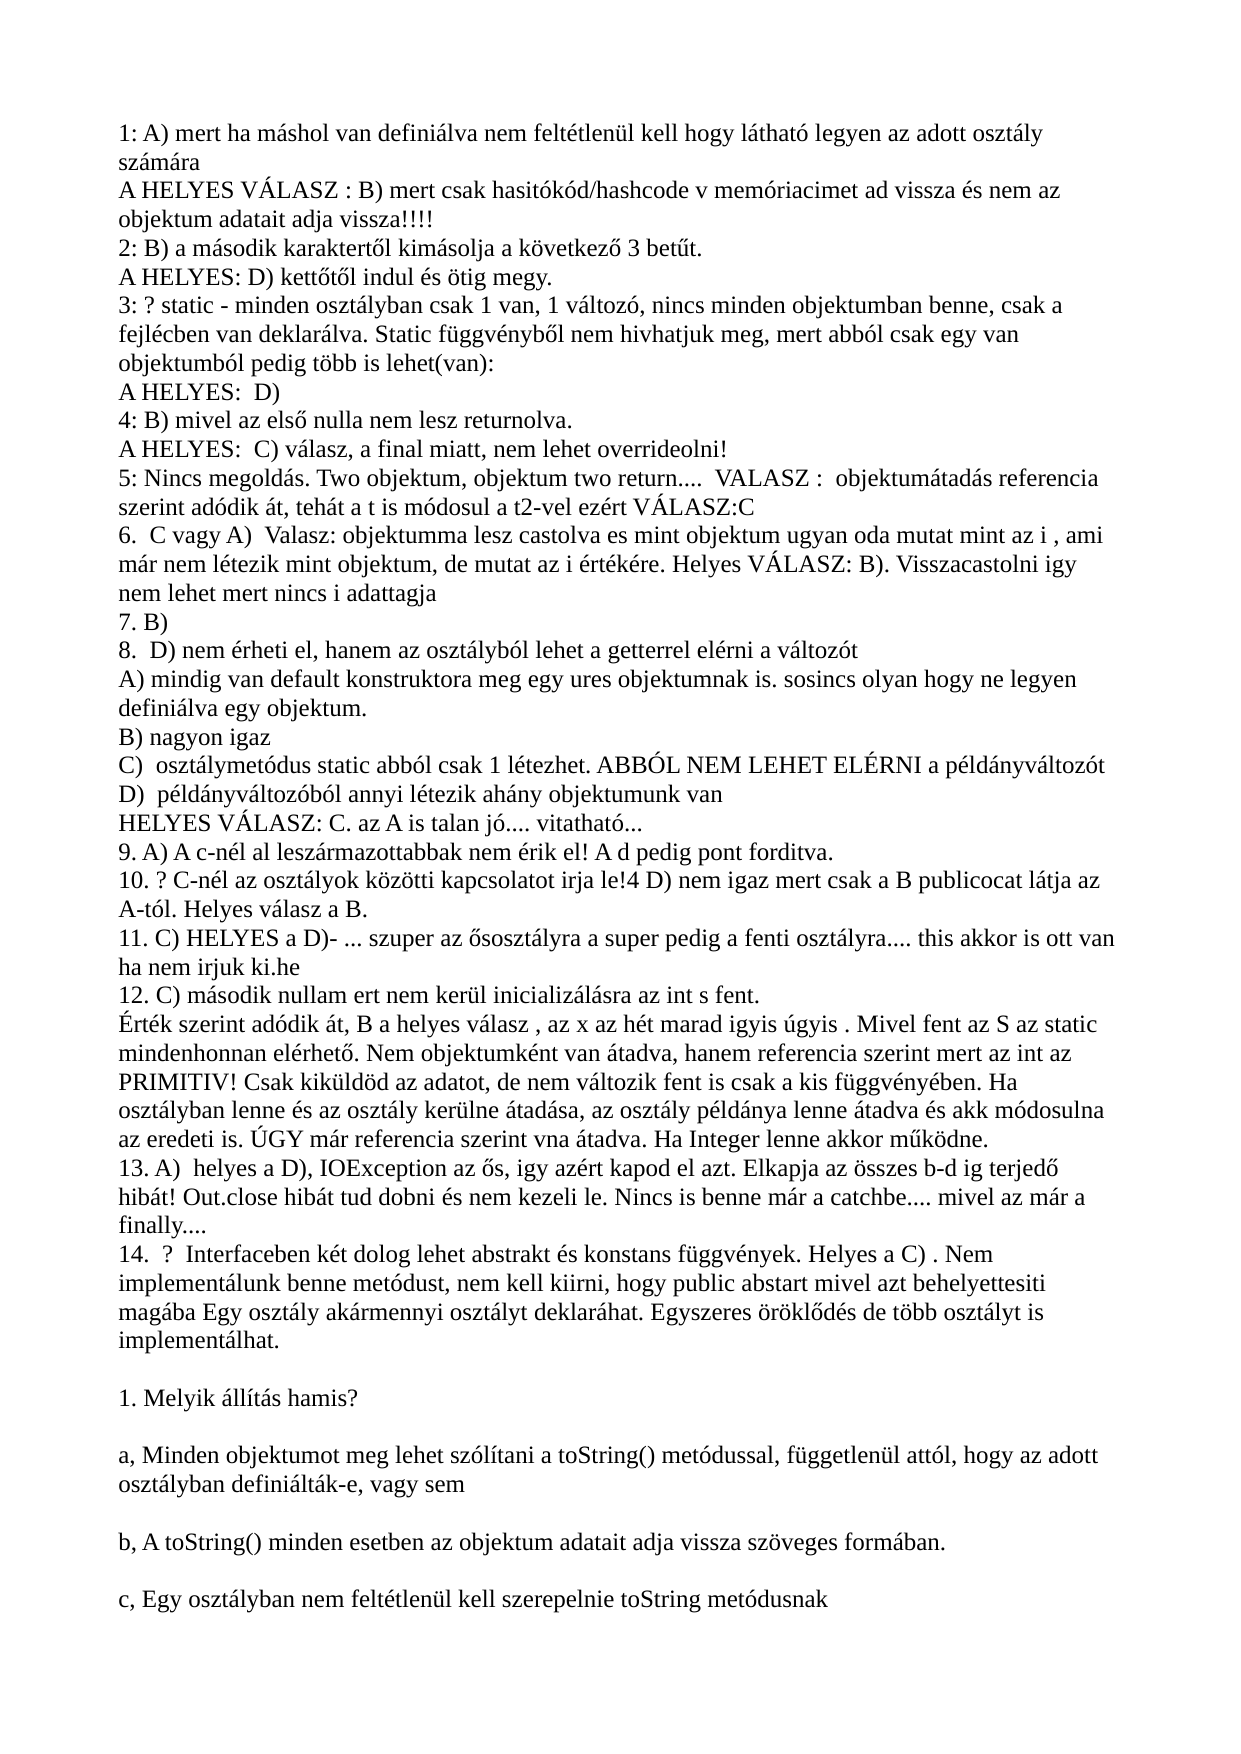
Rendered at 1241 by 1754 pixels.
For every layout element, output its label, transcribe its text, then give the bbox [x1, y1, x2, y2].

text 8. D) nem érheti el, hanem az osztályból lehet a getterrel elérni a változót [118, 636, 1122, 664]
text 9. A) A c-nél al leszármazottabbak nem érik el! A d pedig pont forditva. [118, 837, 1122, 866]
text HELYES VÁLASZ: C. az A is talan jó.... vitatható... [118, 808, 1122, 837]
text 7. B) [118, 607, 1122, 636]
text 4: B) mivel az első nulla nem lesz returnolva. A HELYES: C) válasz, a final miatt, nem lehet overrideolni! [118, 406, 1122, 463]
text A HELYES: D) kettőtől indul és ötig megy. [118, 262, 1122, 291]
text b, A toString() minden esetben az objektum adatait adja vissza szöveges formában. [118, 1527, 1122, 1556]
text 11. C) HELYES a D)- ... szuper az ősosztályra a super pedig a fenti osztályra.... this akkor is ott van ha nem irjuk ki.he [118, 923, 1122, 981]
text Érték szerint adódik át, B a helyes válasz , az x az hét marad igyis úgyis . Mivel fent az S az static mindenhonnan elérhető. Nem objektumként van átadva, hanem referencia szerint mert az int az PRIMITIV! Csak kiküldöd az adatot, de nem változik fent is csak a kis függvényében. Ha osztályban lenne és az osztály kerülne átadása, az osztály példánya lenne átadva és akk módosulna az eredeti is. ÚGY már referencia szerint vna átadva. Ha Integer lenne akkor működne. [118, 1009, 1122, 1153]
text a, Minden objektumot meg lehet szólítani a toString() metódussal, függetlenül attól, hogy az adott osztályban definiálták-e, vagy sem [118, 1441, 1122, 1498]
text 1. Melyik állítás hamis? [118, 1383, 1122, 1412]
text 3: ? static - minden osztályban csak 1 van, 1 változó, nincs minden objektumban benne, csak a fejlécben van deklarálva. Static függvényből nem hivhatjuk meg, mert abból csak egy van objektumból pedig több is lehet(van): [118, 291, 1122, 377]
text B) nagyon igaz [118, 722, 1122, 751]
text c, Egy osztályban nem feltétlenül kell szerepelnie toString metódusnak [118, 1584, 1122, 1613]
text 5: Nincs megoldás. Two objektum, objektum two return.... VALASZ : objektumátadás referencia szerint adódik át, tehát a t is módosul a t2-vel ezért VÁLASZ:C [118, 463, 1122, 521]
text A HELYES: D) [118, 377, 1122, 406]
text 14. ? Interfaceben két dolog lehet abstrakt és konstans függvények. Helyes a C) . Nem implementálunk benne metódust, nem kell kiirni, hogy public abstart mivel azt behelyettesiti magába Egy osztály akármennyi osztályt deklaráhat. Egyszeres öröklődés de több osztályt is implementálhat. [118, 1239, 1122, 1354]
text 12. C) második nullam ert nem kerül inicializálásra az int s fent. [118, 981, 1122, 1009]
text C) osztálymetódus static abból csak 1 létezhet. ABBÓL NEM LEHET ELÉRNI a példányváltozót D) példányváltozóból annyi létezik ahány objektumunk van [118, 751, 1122, 808]
text 6. C vagy A) Valasz: objektumma lesz castolva es mint objektum ugyan oda mutat mint az i , ami már nem létezik mint objektum, de mutat az i értékére. Helyes VÁLASZ: B). Visszacastolni igy nem lehet mert nincs i adattagja [118, 521, 1122, 607]
text 10. ? C-nél az osztályok közötti kapcsolatot irja le!4 D) nem igaz mert csak a B publicocat látja az A-tól. Helyes válasz a B. [118, 866, 1122, 923]
text 1: A) mert ha máshol van definiálva nem feltétlenül kell hogy látható legyen az adott osztály számára A HELYES VÁLASZ : B) mert csak hasitókód/hashcode v memóriacimet ad vissza és nem az objektum adatait adja vissza!!!! 2: B) a második karaktertől kimásolja a következő 3 betűt. [118, 118, 1122, 262]
text A) mindig van default konstruktora meg egy ures objektumnak is. sosincs olyan hogy ne legyen definiálva egy objektum. [118, 664, 1122, 722]
text 13. A) helyes a D), IOException az ős, igy azért kapod el azt. Elkapja az összes b-d ig terjedő hibát! Out.close hibát tud dobni és nem kezeli le. Nincs is benne már a catchbe.... mivel az már a finally.... [118, 1153, 1122, 1239]
